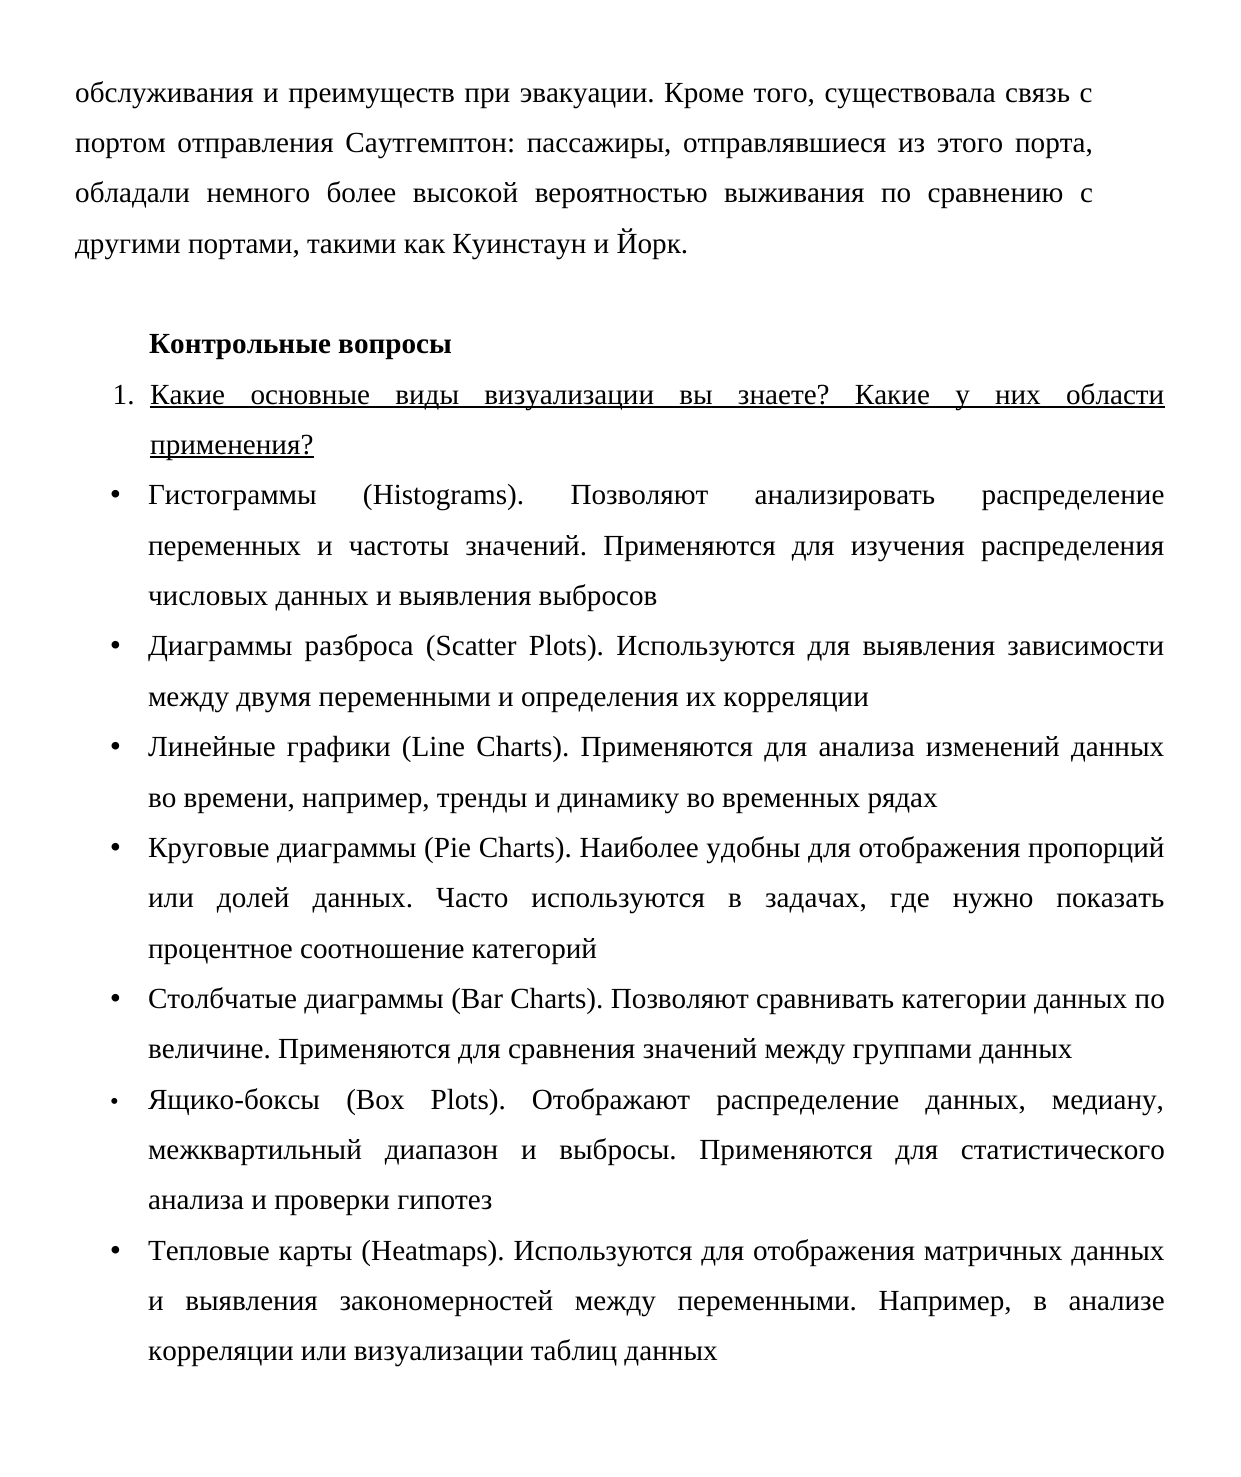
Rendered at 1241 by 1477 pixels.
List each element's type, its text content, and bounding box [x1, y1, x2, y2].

list Какие основные виды визуализации вы знаете? Какие у них области применения? [112, 377, 1165, 461]
list Диаграммы разброса (Scatter Plots). Используются для выявления зависимости между двумя переменными и определения их корреляции [110, 628, 1165, 712]
text Контрольные вопросы [75, 327, 1165, 360]
list Гистограммы (Histograms). Позволяют анализировать распределение переменных и частоты значений. Применяются для изучения распределения числовых данных и выявления выбросов [110, 477, 1165, 612]
subtitle обслуживания и преимуществ при эвакуации. Кроме того, существовала связь с портом отправления Саутгемптон: пассажиры, отправлявшиеся из этого порта, обладали немного более высокой вероятностью выживания по сравнению с другими портами, такими как Куинстаун и Йорк. [75, 75, 1094, 259]
list Тепловые карты (Heatmaps). Используются для отображения матричных данных и выявления закономерностей между переменными. Например, в анализе корреляции или визуализации таблиц данных [110, 1233, 1165, 1367]
list Столбчатые диаграммы (Bar Charts). Позволяют сравнивать категории данных по величине. Применяются для сравнения значений между группами данных [110, 981, 1165, 1065]
list Круговые диаграммы (Pie Charts). Наиболее удобны для отображения пропорций или долей данных. Часто используются в задачах, где нужно показать процентное соотношение категорий [110, 830, 1165, 964]
list ­Ящико-боксы (Box Plots). Отображают распределение данных, медиану, межквартильный диапазон и выбросы. При­меняются для статистического анализа и проверки гипотез [110, 1082, 1165, 1216]
list Линейные графики (Line Charts). Применяются для анализа изменений данных во времени, например, тренды и динамику во временных рядах [110, 729, 1165, 813]
